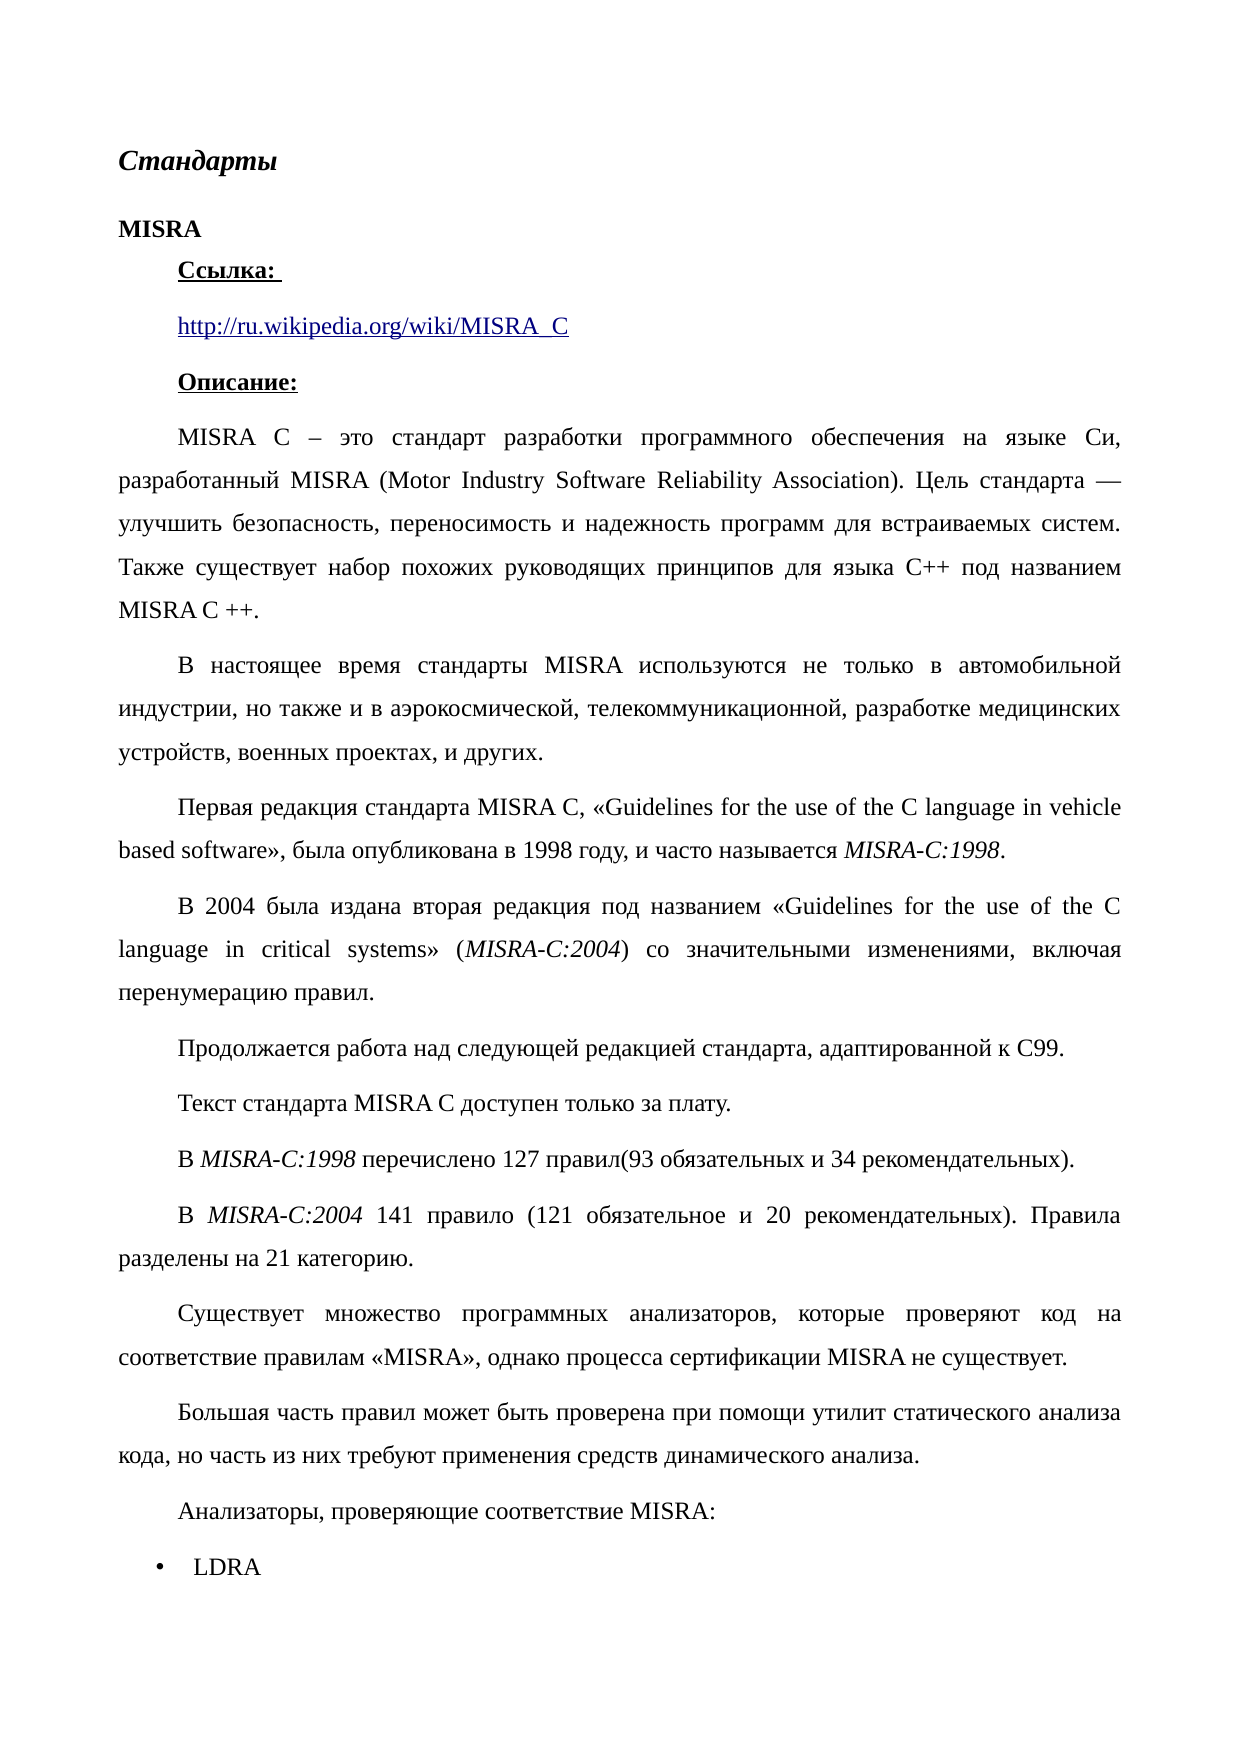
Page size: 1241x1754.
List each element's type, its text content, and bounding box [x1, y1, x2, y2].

text Текст стандарта MISRA C доступен только за плату. [118, 1088, 1122, 1117]
text Описание: [118, 367, 1122, 395]
text http://ru.wikipedia.org/wiki/MISRA_C [118, 311, 1122, 340]
text MISRA C – это стандарт разработки программного обеспечения на языке Си, разработанный MISRA (Motor Industry Software Reliability Association). Цель стандарта — улучшить безопасность, переносимость и надежность программ для встраиваемых систем. Также существует набор похожих руководящих принципов для языка C++ под названием MISRA C ++. [118, 422, 1122, 623]
text В 2004 была издана вторая редакция под названием «Guidelines for the use of the C language in critical systems» (MISRA-C:2004) со значительными изменениями, включая перенумерацию правил. [118, 891, 1122, 1006]
text Первая редакция стандарта MISRA C, «Guidelines for the use of the C language in vehicle based software», была опубликована в 1998 году, и часто называется MISRA-C:1998. [118, 792, 1122, 864]
text Ссылка: [118, 255, 1122, 284]
text Анализаторы, проверяющие соответствие MISRA: [118, 1496, 1122, 1525]
subtitle MISRA [118, 214, 1122, 243]
list LDRA [156, 1552, 1122, 1580]
subtitle Стандарты [118, 143, 1122, 177]
text Продолжается работа над следующей редакцией стандарта, адаптированной к С99. [118, 1033, 1122, 1062]
text Существует множество программных анализаторов, которые проверяют код на соответствие правилам «MISRA», однако процесса сертификации MISRA не существует. [118, 1298, 1122, 1370]
text Большая часть правил может быть проверена при помощи утилит статического анализа кода, но часть из них требуют применения средств динамического анализа. [118, 1397, 1122, 1469]
text В настоящее время стандарты MISRA используются не только в автомобильной индустрии, но также и в аэрокосмической, телекоммуникационной, разработке медицинских устройств, военных проектах, и других. [118, 650, 1122, 765]
text В MISRA-C:2004 141 правило (121 обязательное и 20 рекомендательных). Правила разделены на 21 категорию. [118, 1200, 1122, 1272]
text В MISRA-C:1998 перечислено 127 правил(93 обязательных и 34 рекомендательных). [118, 1144, 1122, 1173]
